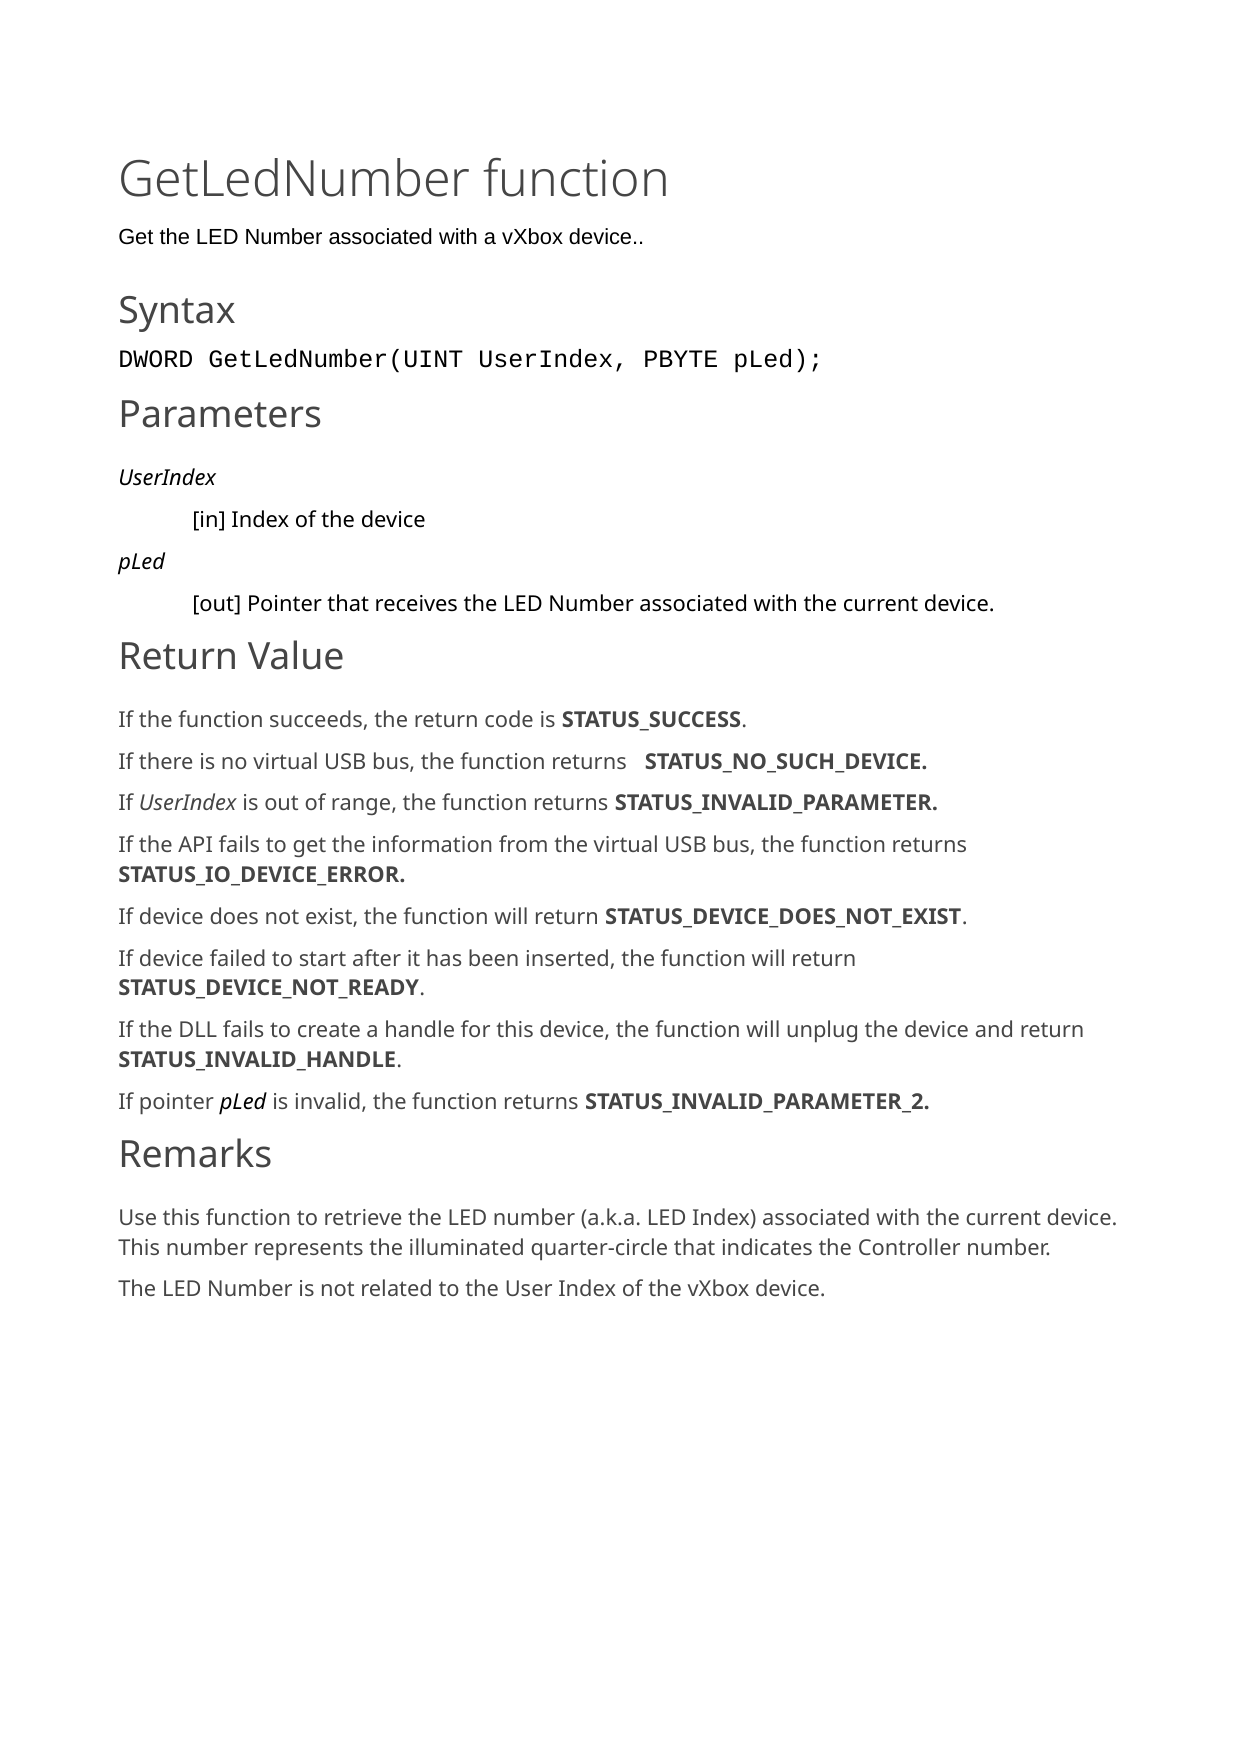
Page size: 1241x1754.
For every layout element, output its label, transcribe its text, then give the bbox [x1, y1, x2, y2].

text Use this function to retrieve the LED number (a.k.a. LED Index) associated with the current device. This number represents the illuminated quarter-circle that indicates the Controller number. [118, 1202, 1122, 1261]
text pLed [118, 546, 1122, 576]
text DWORD GetLedNumber(UINT UserIndex, PBYTE pLed); [118, 347, 1122, 375]
subtitle GetLedNumber function [118, 143, 1122, 211]
text The LED Number is not related to the User Index of the vXbox device. [118, 1273, 1122, 1303]
text If the DLL fails to create a handle for this device, the function will unplug the device and return STATUS_INVALID_HANDLE. [118, 1014, 1122, 1074]
text If there is no virtual USB bus, the function returns STATUS_NO_SUCH_DEVICE. [118, 746, 1122, 775]
subtitle Remarks [118, 1127, 1122, 1178]
subtitle Parameters [118, 388, 1122, 439]
subtitle Syntax [118, 283, 1122, 334]
text [out] Pointer that receives the LED Number associated with the current device. [192, 588, 1122, 617]
text If the function succeeds, the return code is STATUS_SUCCESS. [118, 704, 1122, 734]
subtitle Return Value [118, 629, 1122, 680]
text Get the LED Number associated with a vXbox device.. [118, 224, 1122, 249]
text [in] Index of the device [192, 504, 1122, 534]
text UserIndex [118, 462, 1122, 492]
text If the API fails to get the information from the virtual USB bus, the function returns STATUS_IO_DEVICE_ERROR. [118, 829, 1122, 889]
text If device does not exist, the function will return STATUS_DEVICE_DOES_NOT_EXIST. [118, 901, 1122, 931]
text If device failed to start after it has been inserted, the function will return STATUS_DEVICE_NOT_READY. [118, 942, 1122, 1002]
text If pointer pLed is invalid, the function returns STATUS_INVALID_PARAMETER_2. [118, 1086, 1122, 1115]
text If UserIndex is out of range, the function returns STATUS_INVALID_PARAMETER. [118, 787, 1122, 817]
